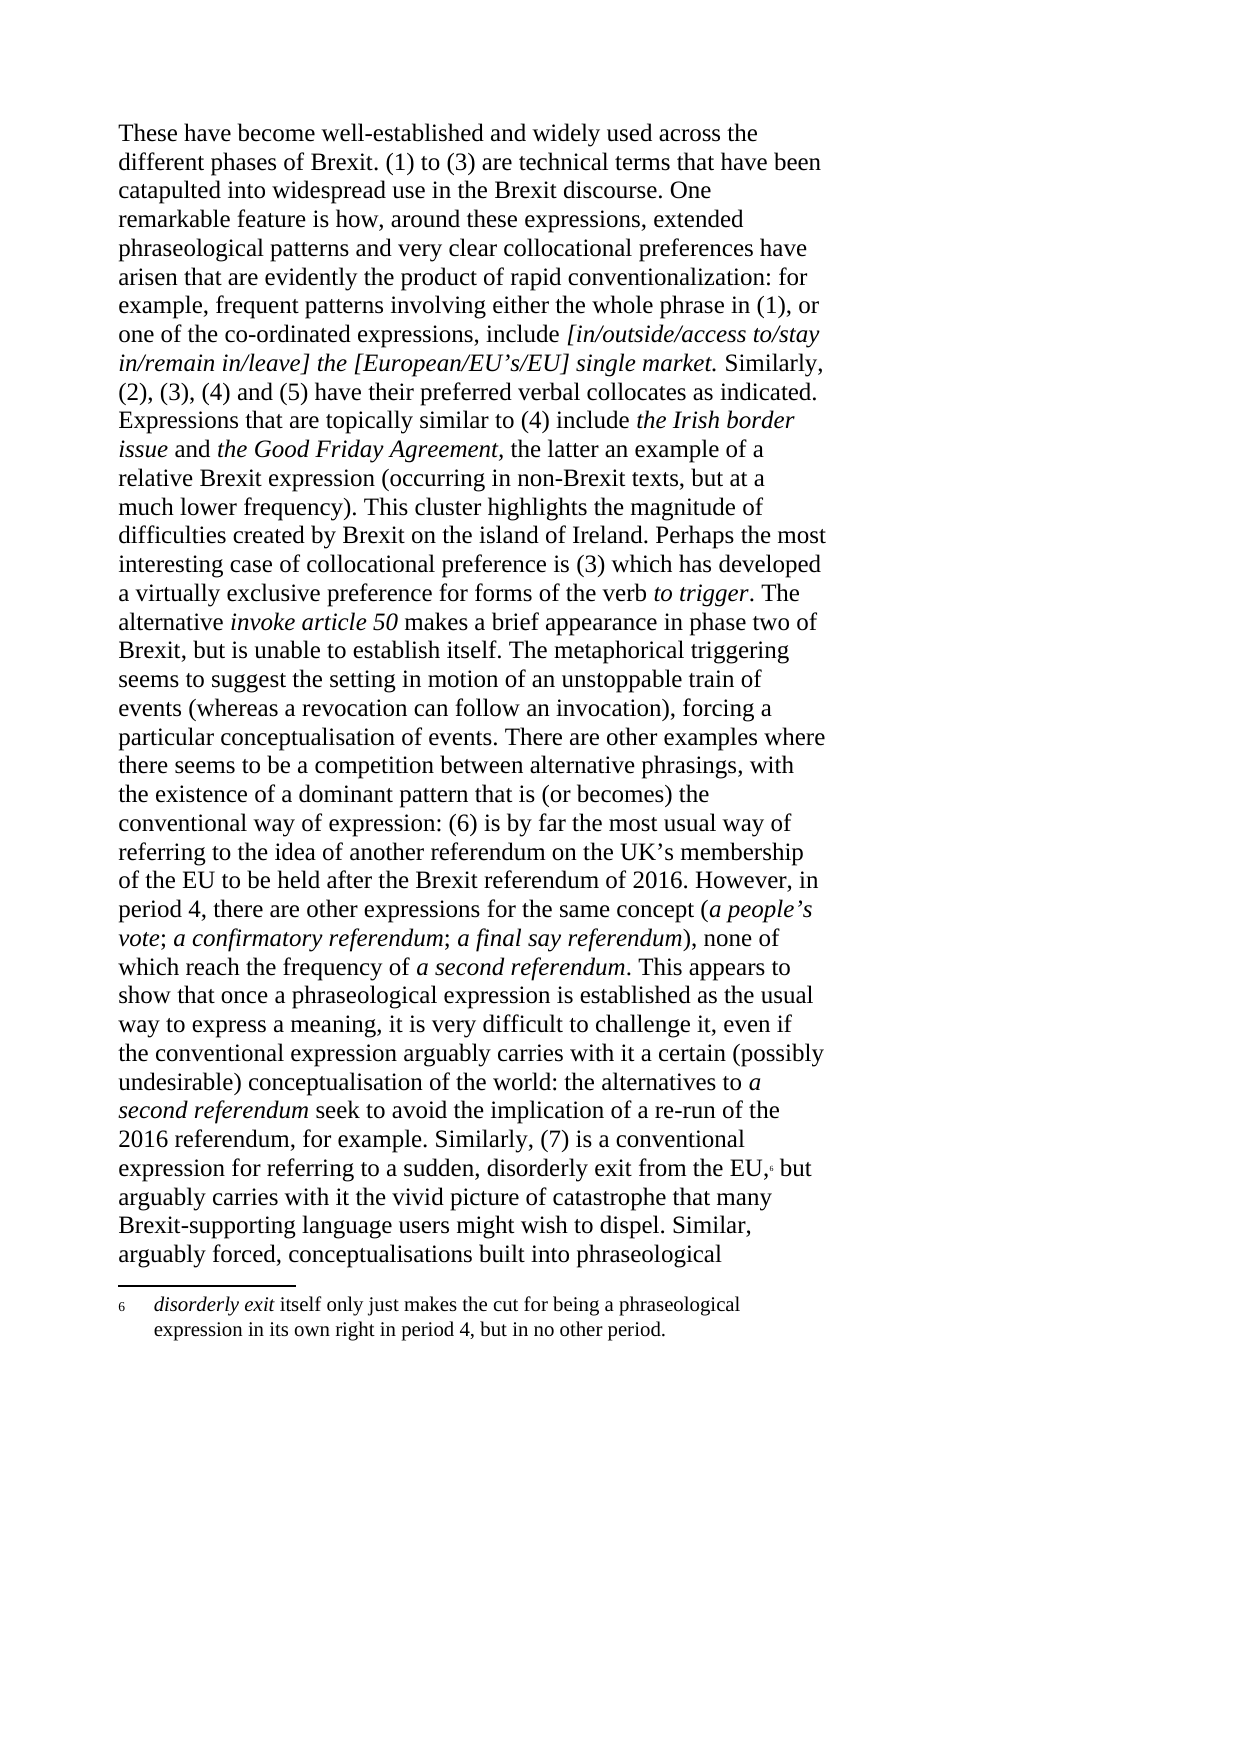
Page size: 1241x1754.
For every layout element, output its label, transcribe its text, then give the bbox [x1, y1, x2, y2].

text disorderly exit itself only just makes the cut for being a phraseological expression in its own right in period 4, but in no other period. [118, 1292, 827, 1341]
text These have become well-established and widely used across the different phases of Brexit. (1) to (3) are technical terms that have been catapulted into widespread use in the Brexit discourse. One remarkable feature is how, around these expressions, extended phraseological patterns and very clear collocational preferences have arisen that are evidently the product of rapid conventionalization: for example, frequent patterns involving either the whole phrase in (1), or one of the co-ordinated expressions, include [in/outside/access to/stay in/remain in/leave] the [European/EU’s/EU] single market. Similarly, (2), (3), (4) and (5) have their preferred verbal collocates as indicated. Expressions that are topically similar to (4) include the Irish border issue and the Good Friday Agreement, the latter an example of a relative Brexit expression (occurring in non-Brexit texts, but at a much lower frequency). This cluster highlights the magnitude of difficulties created by Brexit on the island of Ireland. Perhaps the most interesting case of collocational preference is (3) which has developed a virtually exclusive preference for forms of the verb to trigger. The alternative invoke article 50 makes a brief appearance in phase two of Brexit, but is unable to establish itself. The metaphorical triggering seems to suggest the setting in motion of an unstoppable train of events (whereas a revocation can follow an invocation), forcing a particular conceptualisation of events. There are other examples where there seems to be a competition between alternative phrasings, with the existence of a dominant pattern that is (or becomes) the conventional way of expression: (6) is by far the most usual way of referring to the idea of another referendum on the UK’s membership of the EU to be held after the Brexit referendum of 2016. However, in period 4, there are other expressions for the same concept (a people’s vote; a confirmatory referendum; a final say referendum), none of which reach the frequency of a second referendum. This appears to show that once a phraseological expression is established as the usual way to express a meaning, it is very difficult to challenge it, even if the conventional expression arguably carries with it a certain (possibly undesirable) conceptualisation of the world: the alternatives to a second referendum seek to avoid the implication of a re-run of the 2016 referendum, for example. Similarly, (7) is a conventional expression for referring to a sudden, disorderly exit from the EU, but arguably carries with it the vivid picture of catastrophe that many Brexit-supporting language users might wish to dispel. Similar, arguably forced, conceptualisations built into phraseological expressions are evident in (8) reflecting the language of deal-making (cf. Achilleos-Sarll and Martill, 2019), as well as in (9) to (13). (14) to (17) are expressions that shine a light on concepts evidently prominent in the discourse – the concept of a nation, of tough negotiation stances, the bruising arguments, and of the effects of Brexit. A shift in convention is observable in the data in relation to labels applied to people supporting or opposing Brexit: the remain camp and the leave camp (notably militaristic expressions, cf. Achilleos-Sarll and Martill, 2019) have fallen out of use as phraseological expressions by period 4, being replaced by snappier single word expressions (e.g. remainers / leavers, also (10) and similar). leavers and remainers, as per (18), is a binomial attested with increasing frequency from period 2 onwards, but there are also attestations of the form remainers and leavers in the data, showing that this expression has not yet reached the status of irreversible binomial. A similar observation holds for (1), which is far more frequent in the cited form, but also appears as the customs union and [the] single market and so has not solidified to an irreversible binomial either, showing that these expressions are still in the process of being fully established. [118, 118, 827, 1268]
